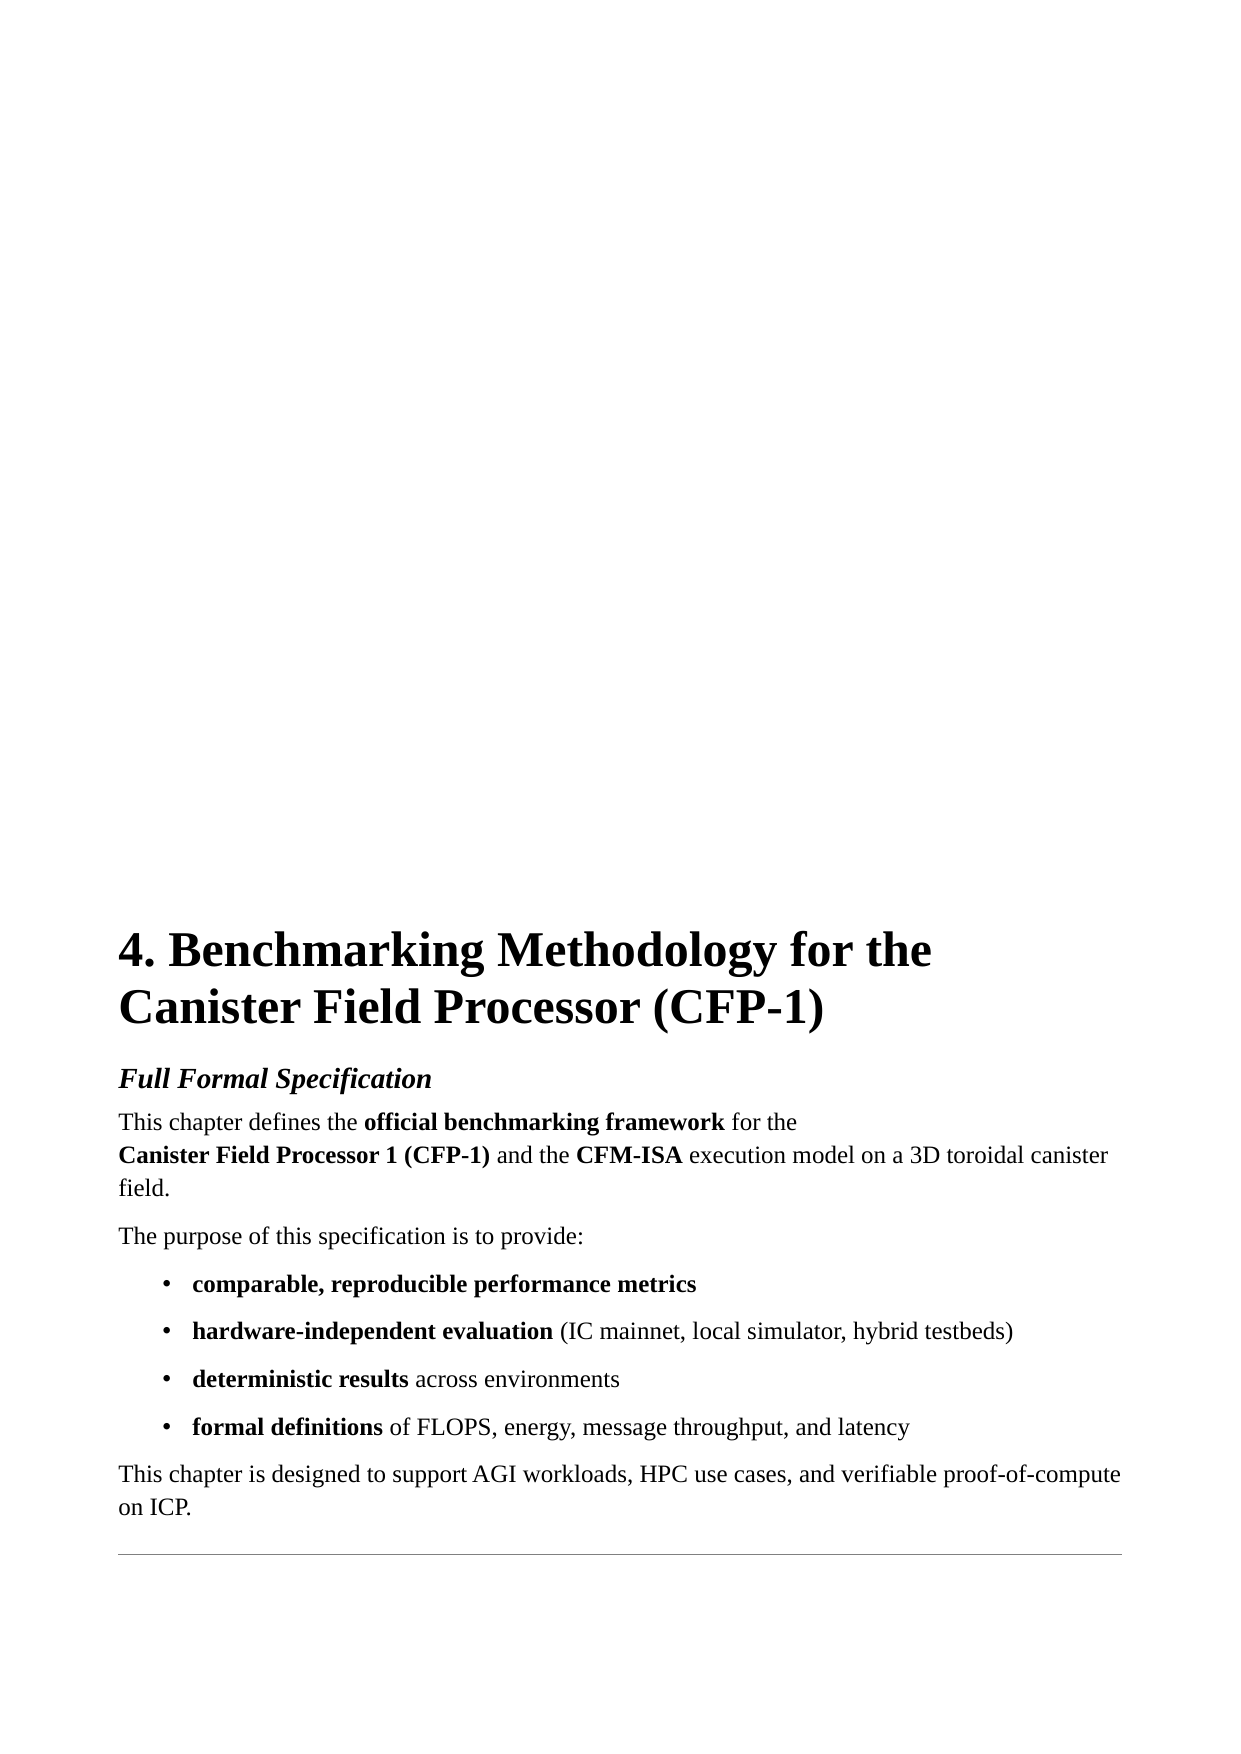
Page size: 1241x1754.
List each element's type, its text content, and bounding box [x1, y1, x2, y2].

list hardware-independent evaluation (IC mainnet, local simulator, hybrid testbeds) [162, 1316, 1122, 1345]
list comparable, reproducible performance metrics [162, 1269, 1122, 1297]
list deterministic results across environments [162, 1364, 1122, 1393]
subtitle Full Formal Specification [118, 1061, 1122, 1095]
text This chapter defines the official benchmarking framework for the Canister Field Processor 1 (CFP-1) and the CFM-ISA execution model on a 3D toroidal canister field. [118, 1107, 1122, 1202]
text The purpose of this specification is to provide: [118, 1221, 1122, 1250]
list formal definitions of FLOPS, energy, message throughput, and latency [162, 1412, 1122, 1440]
text This chapter is designed to support AGI workloads, HPC use cases, and verifiable proof-of-compute on ICP. [118, 1459, 1122, 1521]
subtitle 4. Benchmarking Methodology for the Canister Field Processor (CFP-1) [118, 919, 1122, 1034]
